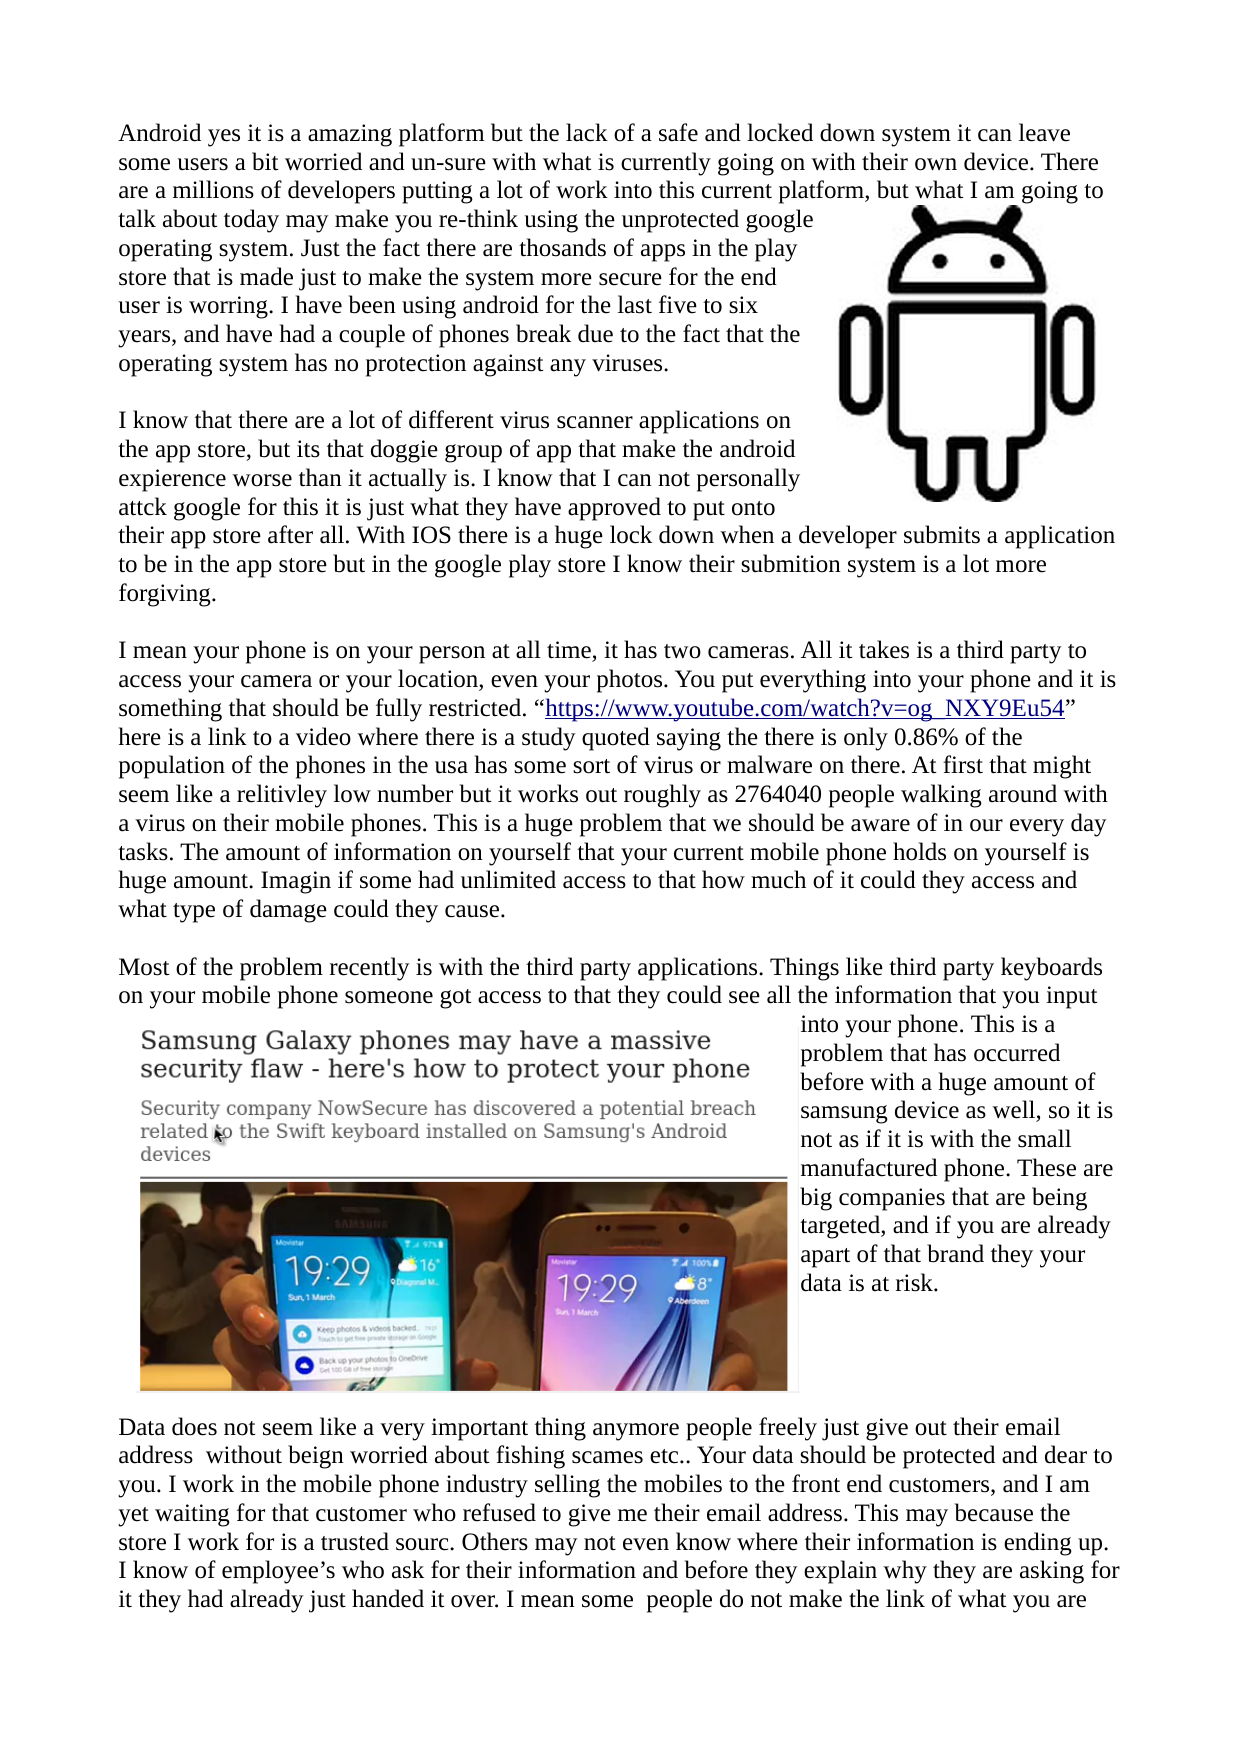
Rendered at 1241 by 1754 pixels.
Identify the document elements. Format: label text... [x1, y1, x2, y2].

picture [818, 205, 1115, 502]
text Most of the problem recently is with the third party applications. Things like third party keyboards on your mobile phone someone got access to that they could see all the information that you input into your phone. This is a problem that has occurred before with a huge amount of samsung device as well, so it is not as if it is with the small manufactured phone. These are big companies that are being targeted, and if you are already apart of that brand they your data is at risk. [118, 952, 1122, 1297]
text Data does not seem like a very important thing anymore people freely just give out their email address without beign worried about fishing scames etc.. Your data should be protected and dear to you. I work in the mobile phone industry selling the mobiles to the front end customers, and I am yet waiting for that customer who refused to give me their email address. This may because the store I work for is a trusted sourc. Others may not even know where their information is ending up. I know of employee’s who ask for their information and before they explain why they are asking for it they had already just handed it over. I mean some people do not make the link of what you are [118, 1412, 1122, 1613]
text I mean your phone is on your person at all time, it has two cameras. All it takes is a third party to access your camera or your location, even your photos. You put everything into your phone and it is something that should be fully restricted. “https://www.youtube.com/watch?v=og_NXY9Eu54” here is a link to a video where there is a study quoted saying the there is only 0.86% of the population of the phones in the usa has some sort of virus or malware on there. At first that might seem like a relitivley low number but it works out roughly as 2764040 people walking around with a virus on their mobile phones. This is a huge problem that we should be aware of in our every day tasks. The amount of information on yourself that your current mobile phone holds on yourself is huge amount. Imagin if some had unlimited access to that how much of it could they access and what type of damage could they cause. [118, 636, 1122, 923]
text Android yes it is a amazing platform but the lack of a safe and locked down system it can leave some users a bit worried and un-sure with what is currently going on with their own device. There are a millions of developers putting a lot of work into this current platform, but what I am going to talk about today may make you re-think using the unprotected google operating system. Just the fact there are thosands of apps in the play store that is made just to make the system more secure for the end user is worring. I have been using android for the last five to six years, and have had a couple of phones break due to the fact that the operating system has no protection against any viruses. [118, 118, 1122, 377]
picture [135, 1022, 801, 1393]
text I know that there are a lot of different virus scanner applications on the app store, but its that doggie group of app that make the android expierence worse than it actually is. I know that I can not personally attck google for this it is just what they have approved to put onto their app store after all. With IOS there is a huge lock down when a developer submits a application to be in the app store but in the google play store I know their submition system is a lot more forgiving. [118, 406, 1122, 607]
